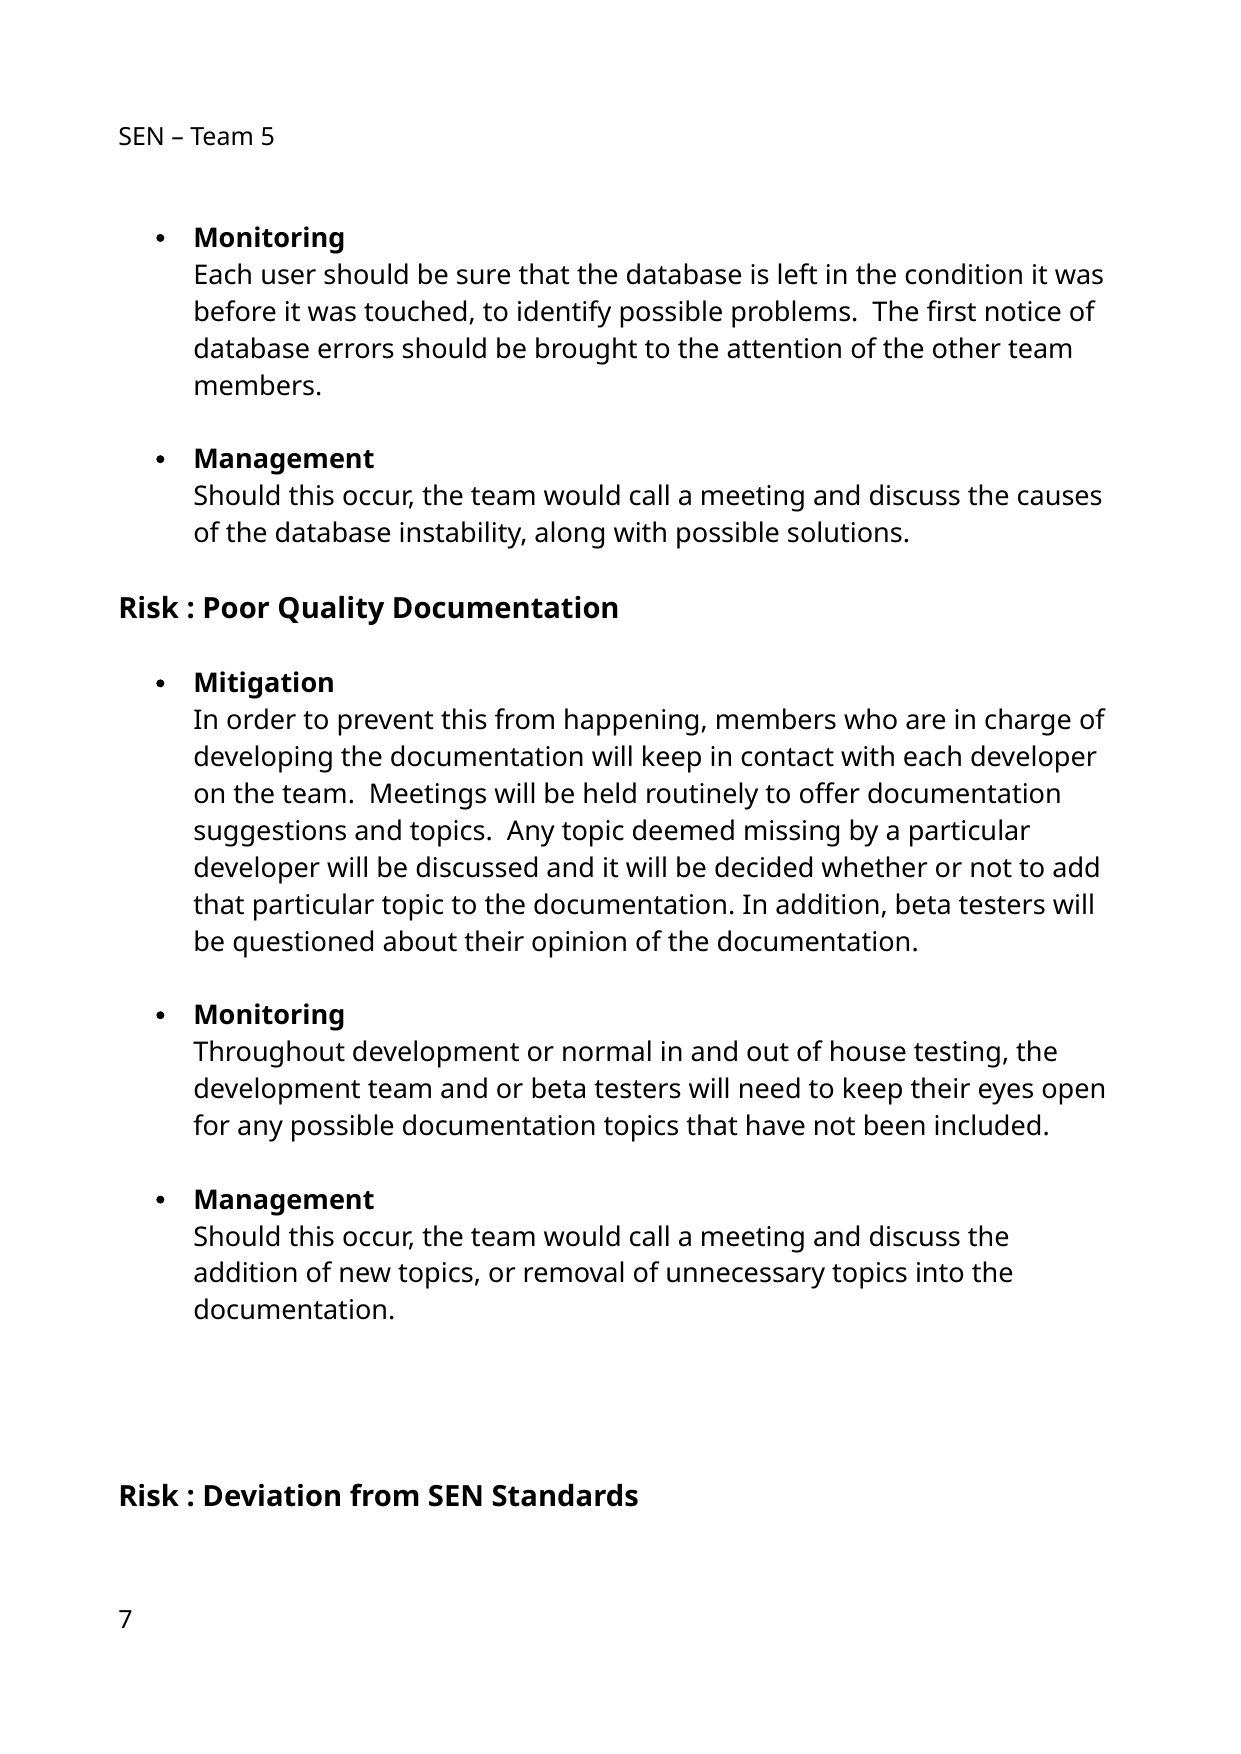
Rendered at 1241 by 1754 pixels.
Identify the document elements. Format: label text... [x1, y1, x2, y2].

list Each user should be sure that the database is left in the condition it was before it was touched, to identify possible problems. The first notice of database errors should be brought to the attention of the other team members. [156, 255, 1122, 403]
list Monitoring [156, 218, 1122, 255]
list Management [156, 440, 1122, 477]
list Should this occur, the team would call a meeting and discuss the causes of the database instability, along with possible solutions. [156, 477, 1122, 550]
text Risk : Deviation from SEN Standards [118, 1475, 1122, 1515]
text Risk : Poor Quality Documentation [118, 587, 1122, 627]
list Should this occur, the team would call a meeting and discuss the addition of new topics, or removal of unnecessary topics into the documentation. [156, 1217, 1122, 1328]
list In order to prevent this from happening, members who are in charge of developing the documentation will keep in contact with each developer on the team. Meetings will be held routinely to offer documentation suggestions and topics. Any topic deemed missing by a particular developer will be discussed and it will be decided whether or not to add that particular topic to the documentation. In addition, beta testers will be questioned about their opinion of the documentation. [156, 701, 1122, 959]
list Management [156, 1180, 1122, 1217]
list Mitigation [156, 664, 1122, 701]
list Throughout development or normal in and out of house testing, the development team and or beta testers will need to keep their eyes open for any possible documentation topics that have not been included. [156, 1033, 1122, 1143]
list Monitoring [156, 996, 1122, 1033]
